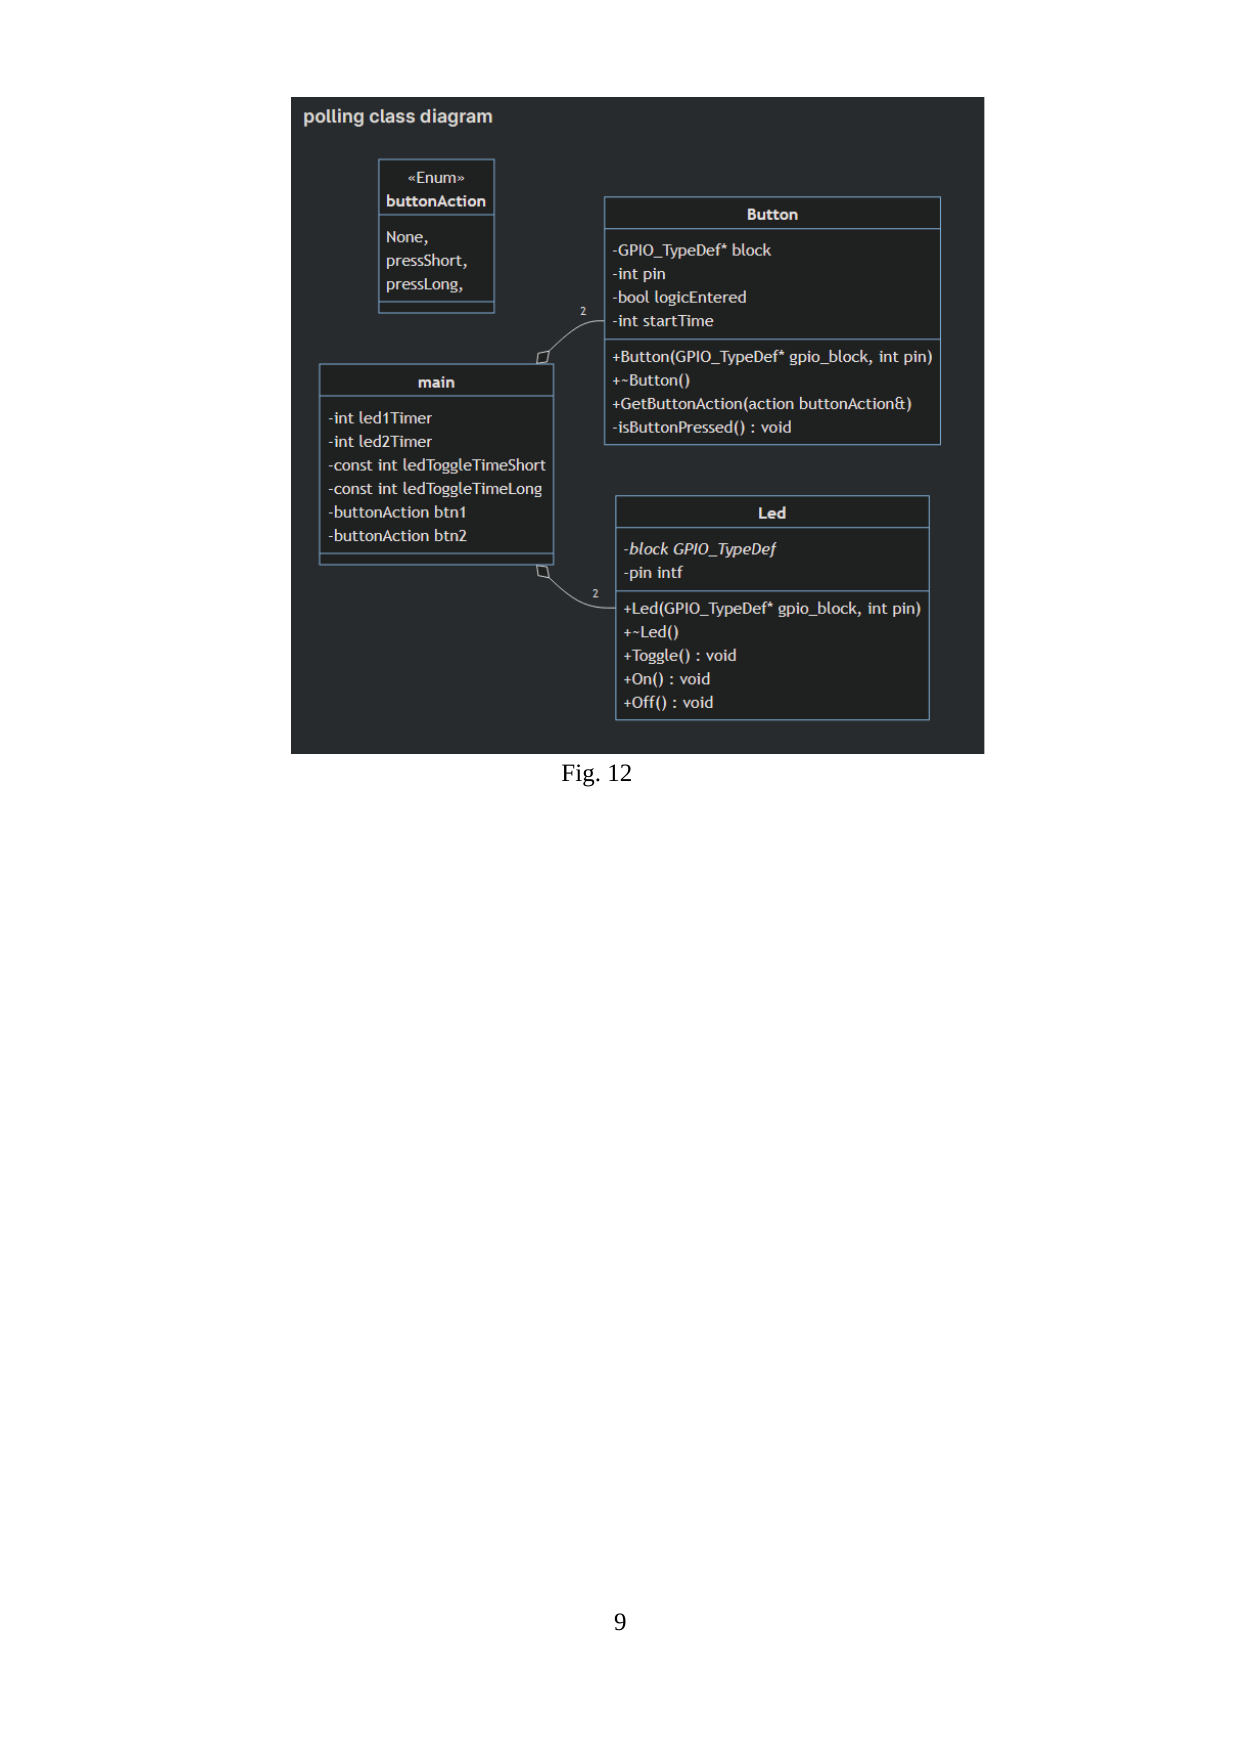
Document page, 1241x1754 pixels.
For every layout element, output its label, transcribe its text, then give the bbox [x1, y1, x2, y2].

picture [291, 97, 985, 754]
text Fig. 12 [118, 118, 1122, 787]
